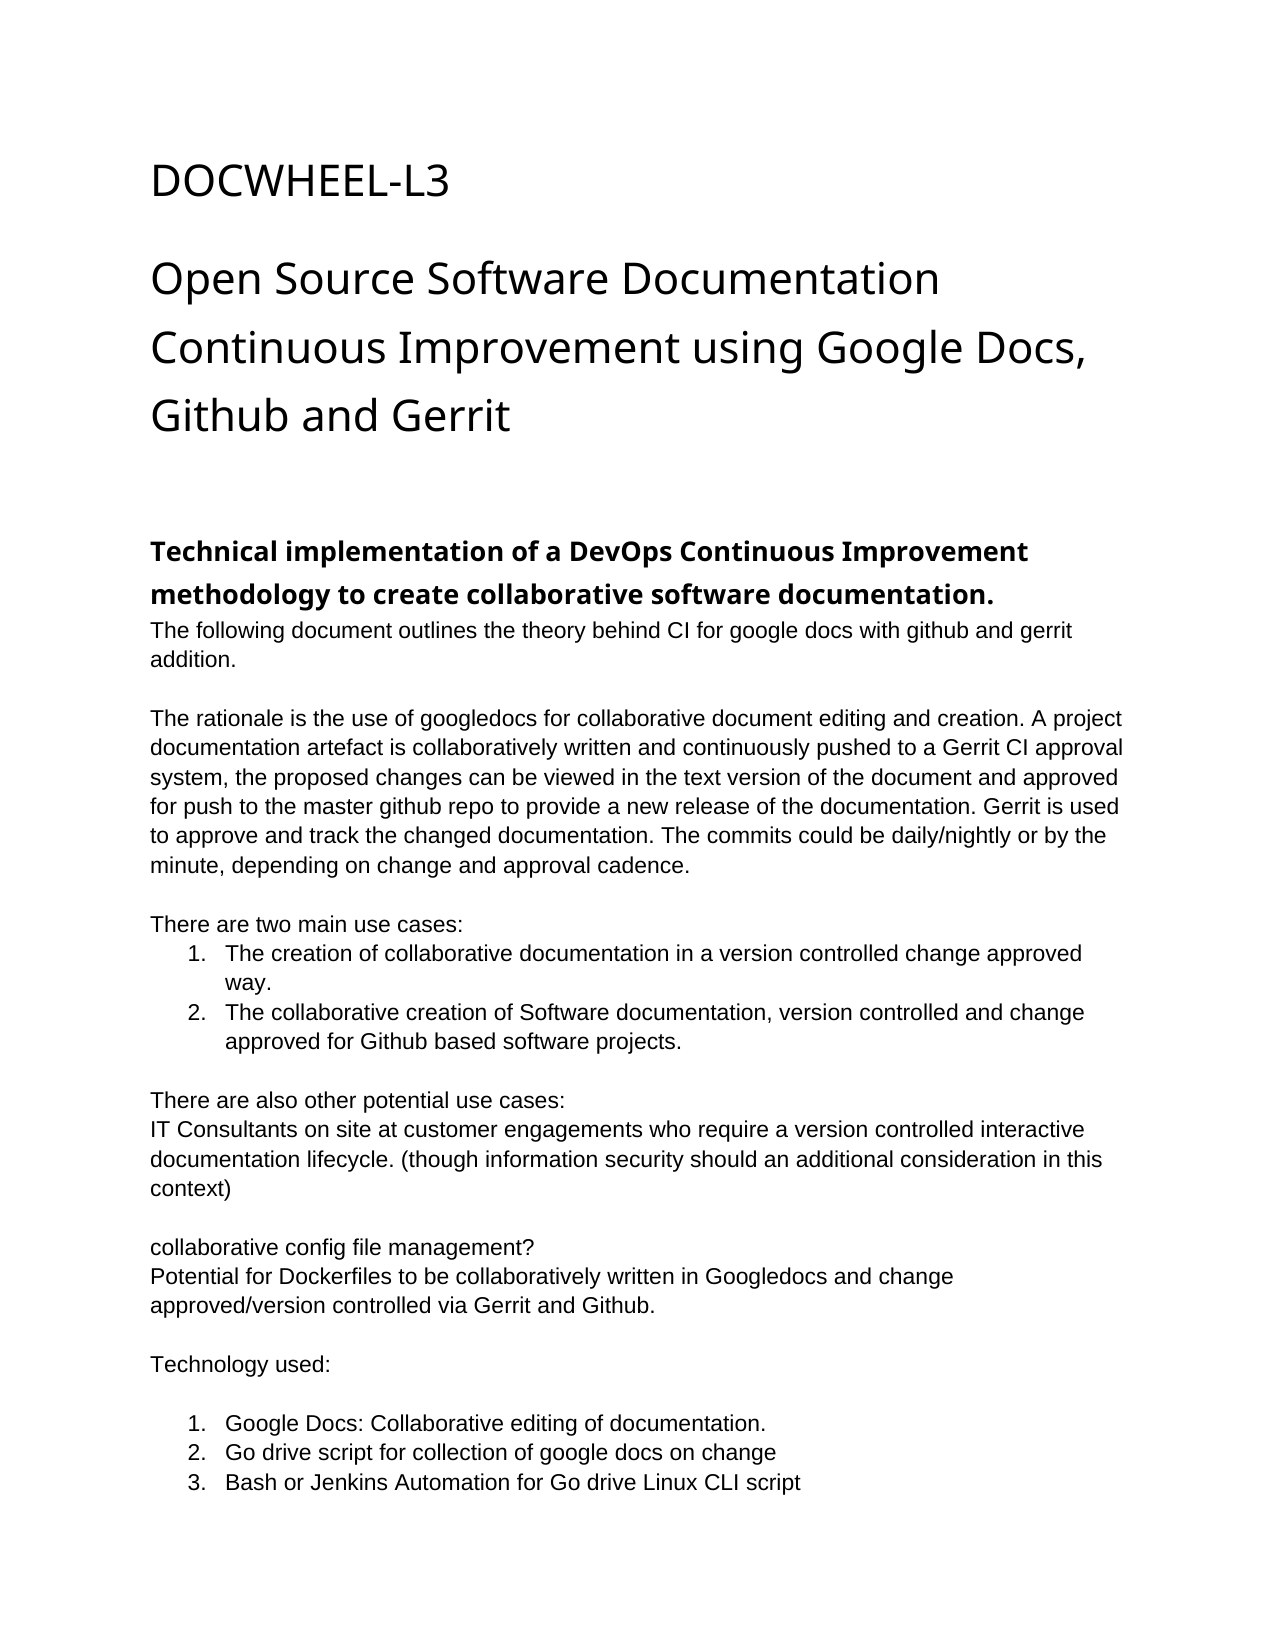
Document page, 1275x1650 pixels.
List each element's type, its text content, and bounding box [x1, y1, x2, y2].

text There are two main use cases: [150, 911, 1125, 937]
text The rationale is the use of googledocs for collaborative document editing and creation. A project documentation artefact is collaboratively written and continuously pushed to a Gerrit CI approval system, the proposed changes can be viewed in the text version of the document and approved for push to the master github repo to provide a new release of the documentation. Gerrit is used to approve and track the changed documentation. The commits could be daily/nightly or by the minute, depending on change and approval cadence. [150, 706, 1125, 878]
list Go drive script for collection of google docs on change [187, 1440, 1125, 1466]
list Google Docs: Collaborative editing of documentation. [187, 1411, 1125, 1436]
text IT Consultants on site at customer engagements who require a version controlled interactive documentation lifecycle. (though information security should an additional consideration in this context) [150, 1117, 1125, 1201]
list Bash or Jenkins Automation for Go drive Linux CLI script [187, 1469, 1125, 1495]
text collaborative config file management? [150, 1234, 1125, 1260]
subtitle Technical implementation of a DevOps Continuous Improvement methodology to create collaborative software documentation. [150, 533, 1125, 612]
list The collaborative creation of Software documentation, version controlled and change approved for Github based software projects. [187, 999, 1125, 1054]
text Potential for Dockerfiles to be collaboratively written in Googledocs and change approved/version controlled via Gerrit and Github. [150, 1264, 1125, 1319]
title Open Source Software Documentation Continuous Improvement using Google Docs, Github and Gerrit [150, 248, 1125, 444]
text There are also other potential use cases: [150, 1087, 1125, 1113]
text Technology used: [150, 1352, 1125, 1377]
list The creation of collaborative documentation in a version controlled change approved way. [187, 941, 1125, 996]
text The following document outlines the theory behind CI for google docs with github and gerrit addition. [150, 617, 1125, 672]
title DOCWHEEL-L3 [150, 150, 1125, 209]
